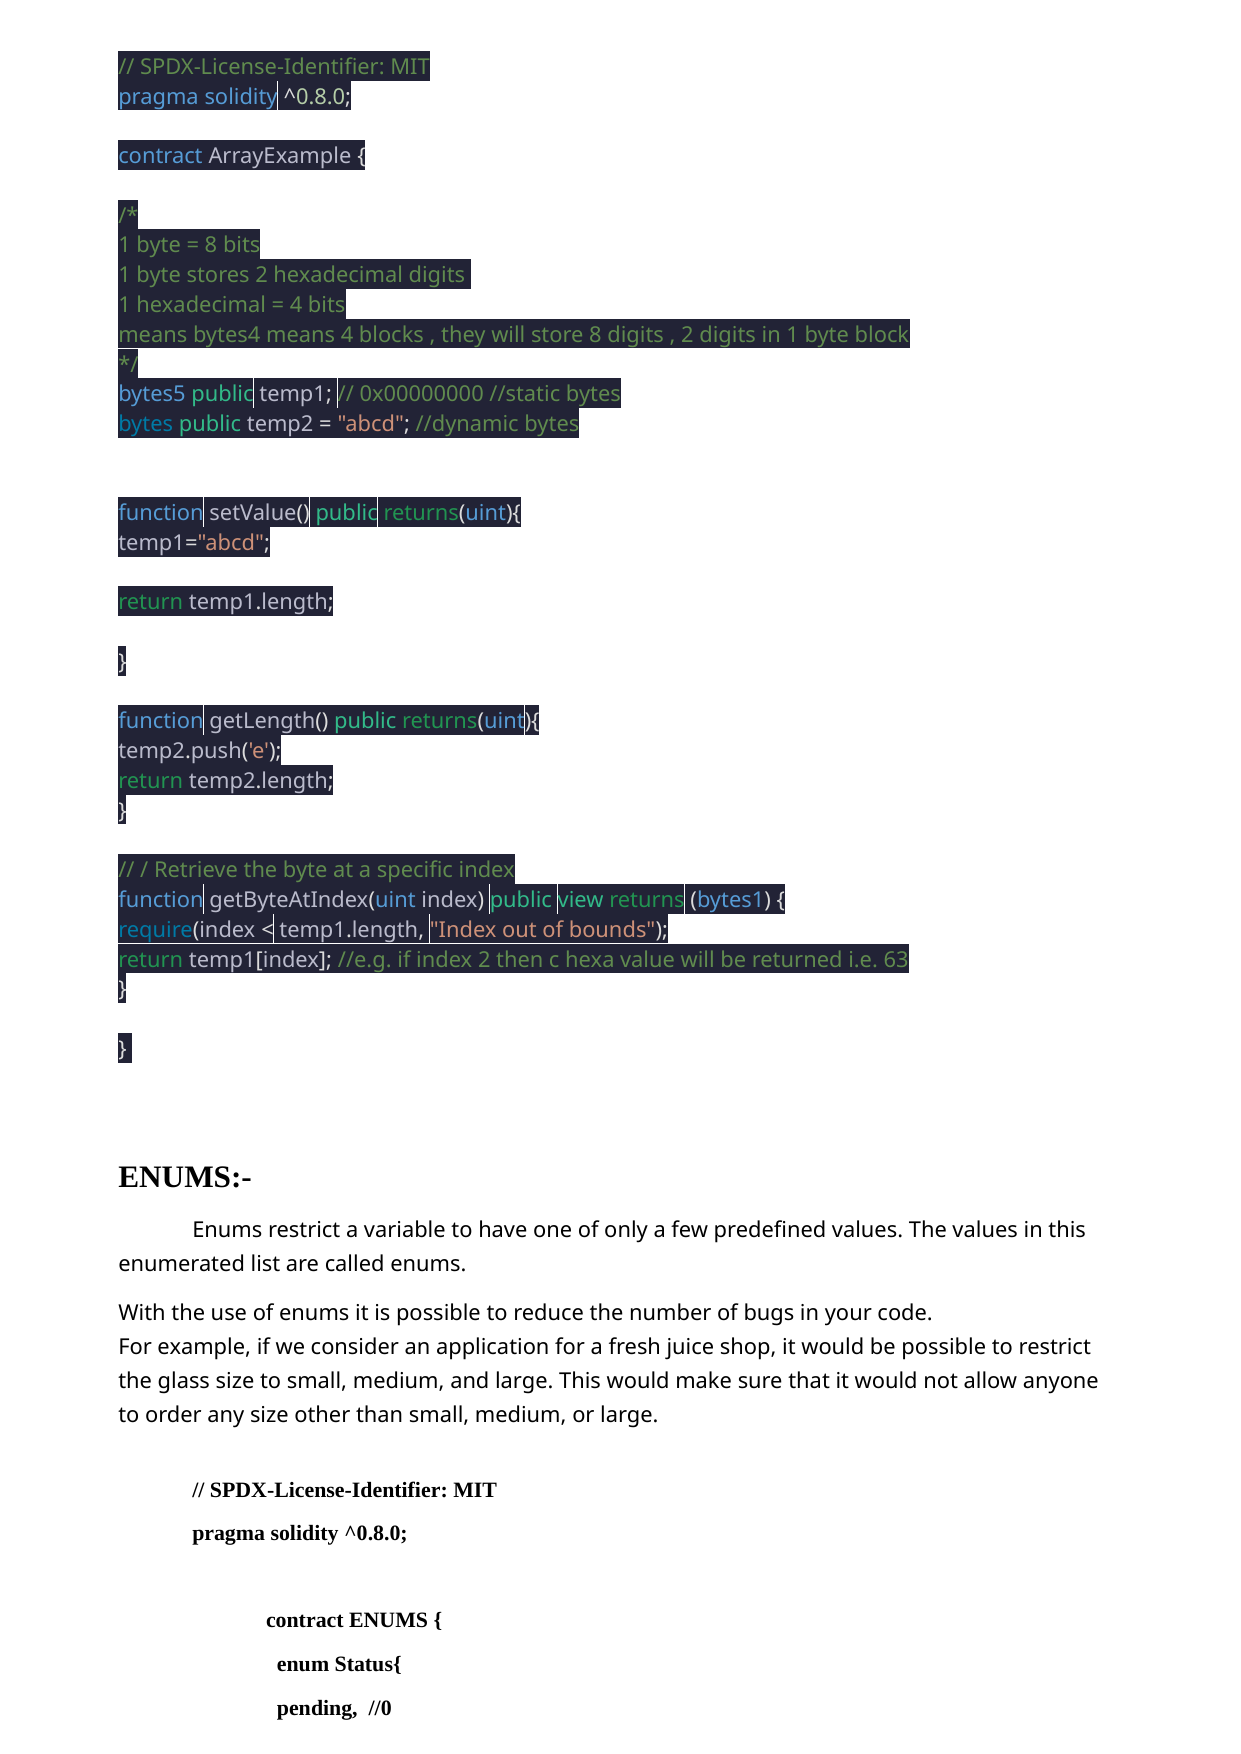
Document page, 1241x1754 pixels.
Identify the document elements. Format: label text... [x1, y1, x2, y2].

text For example, if we consider an application for a fresh juice shop, it would be possible to restrict the glass size to small, medium, and large. This would make sure that it would not allow anyone to order any size other than small, medium, or large. [118, 1331, 1122, 1429]
text // SPDX-License-Identifier: MIT [118, 51, 1122, 81]
text Enums restrict a variable to have one of only a few predefined values. The values in this enumerated list are called enums. [118, 1214, 1122, 1278]
text 1 hexadecimal = 4 bits [118, 289, 1122, 319]
text pending, //0 [118, 1694, 1122, 1720]
text return temp1.length; [118, 586, 1122, 616]
text return temp2.length; [118, 765, 1122, 795]
text } [118, 973, 1122, 1003]
text ENUMS:- [118, 1158, 1122, 1194]
text enum Status{ [118, 1651, 1122, 1676]
text function setValue() public returns(uint){ [118, 497, 1122, 527]
text With the use of enums it is possible to reduce the number of bugs in your code. [118, 1297, 1122, 1326]
text require(index < temp1.length, "Index out of bounds"); [118, 914, 1122, 943]
text } [118, 1033, 1122, 1063]
text */ [118, 348, 1122, 378]
text bytes5 public temp1; // 0x00000000 //static bytes [118, 378, 1122, 408]
text means bytes4 means 4 blocks , they will store 8 digits , 2 digits in 1 byte block [118, 319, 1122, 348]
text 1 byte stores 2 hexadecimal digits [118, 259, 1122, 289]
text } [118, 646, 1122, 676]
text } [118, 795, 1122, 824]
text // / Retrieve the byte at a specific index [118, 854, 1122, 884]
text contract ArrayExample { [118, 140, 1122, 170]
text /* [118, 199, 1122, 229]
text temp2.push('e'); [118, 735, 1122, 765]
text contract ENUMS { [118, 1607, 1122, 1633]
text bytes public temp2 = "abcd"; //dynamic bytes [118, 408, 1122, 438]
text function getLength() public returns(uint){ [118, 705, 1122, 735]
text // SPDX-License-Identifier: MIT [118, 1477, 1122, 1502]
text pragma solidity ^0.8.0; [118, 1520, 1122, 1546]
text function getByteAtIndex(uint index) public view returns (bytes1) { [118, 884, 1122, 914]
text 1 byte = 8 bits [118, 229, 1122, 259]
text pragma solidity ^0.8.0; [118, 81, 1122, 110]
text return temp1[index]; //e.g. if index 2 then c hexa value will be returned i.e. 63 [118, 943, 1122, 973]
text temp1="abcd"; [118, 527, 1122, 557]
